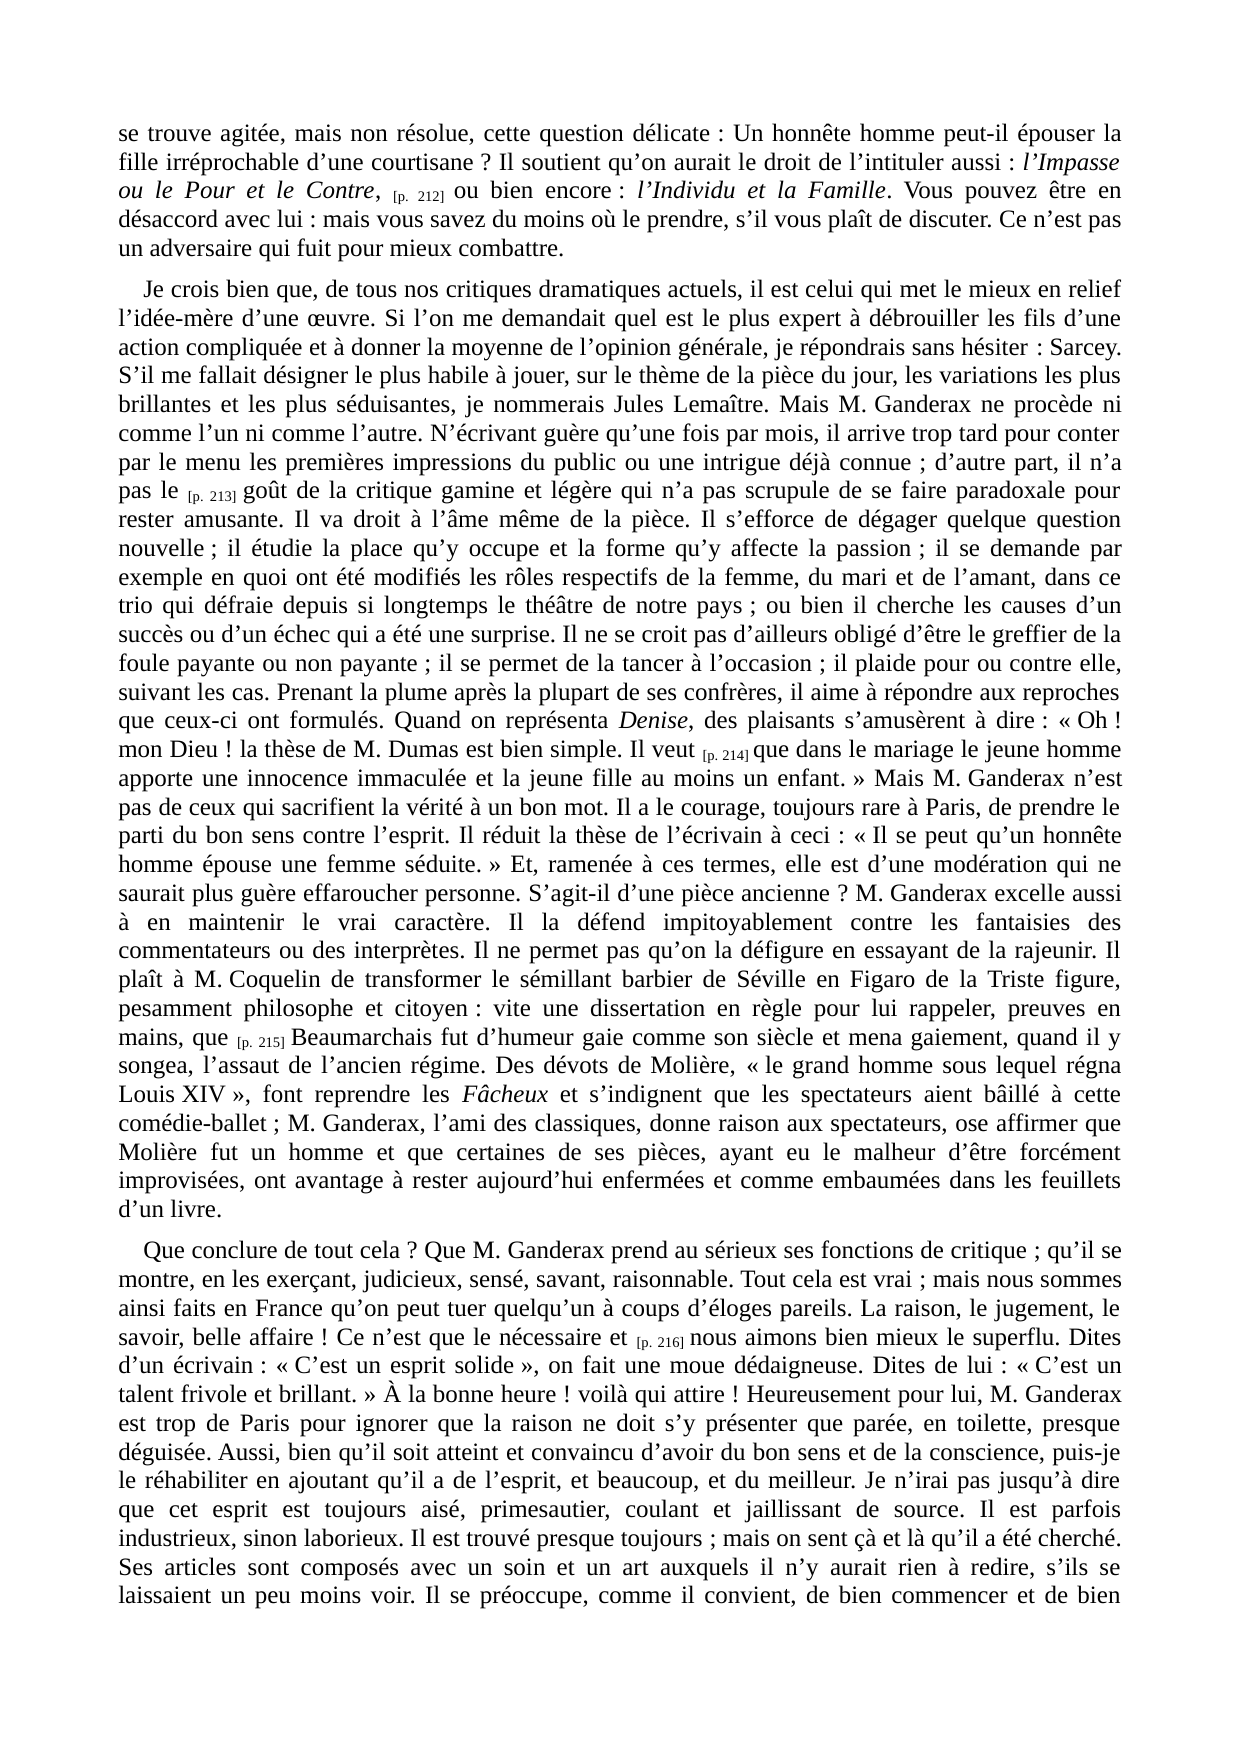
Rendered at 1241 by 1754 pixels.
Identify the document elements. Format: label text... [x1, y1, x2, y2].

text Que conclure de tout cela ? Que M. Ganderax prend au sérieux ses fonctions de critique ; qu’il se montre, en les exerçant, judicieux, sensé, savant, raisonnable. Tout cela est vrai ; mais nous sommes ainsi faits en France qu’on peut tuer quelqu’un à coups d’éloges pareils. La raison, le jugement, le savoir, belle affaire ! Ce n’est que le nécessaire et [p. 216] nous aimons bien mieux le superflu. Dites d’un écrivain : « C’est un esprit solide », on fait une moue dédaigneuse. Dites de lui : « C’est un talent frivole et brillant. » À la bonne heure ! voilà qui attire ! Heureusement pour lui, M. Ganderax est trop de Paris pour ignorer que la raison ne doit s’y présenter que parée, en toilette, presque déguisée. Aussi, bien qu’il soit atteint et convaincu d’avoir du bon sens et de la conscience, puis-je le réhabiliter en ajoutant qu’il a de l’esprit, et beaucoup, et du meilleur. Je n’irai pas jusqu’à dire que cet esprit est toujours aisé, primesautier, coulant et jaillissant de source. Il est parfois industrieux, sinon laborieux. Il est trouvé presque toujours ; mais on sent çà et là qu’il a été cherché. Ses articles sont composés avec un soin et un art auxquels il n’y aurait rien à redire, s’ils se laissaient un peu moins voir. Il se préoccupe, comme il convient, de bien commencer et de bien [118, 1236, 1122, 1609]
text se trouve agitée, mais non résolue, cette question délicate : Un honnête homme peut-il épouser la fille irréprochable d’une courtisane ? Il soutient qu’on aurait le droit de l’intituler aussi : l’Impasse ou le Pour et le Contre, [p. 212] ou bien encore : l’Individu et la Famille. Vous pouvez être en désaccord avec lui : mais vous savez du moins où le prendre, s’il vous plaît de discuter. Ce n’est pas un adversaire qui fuit pour mieux combattre. [118, 118, 1122, 262]
text Je crois bien que, de tous nos critiques dramatiques actuels, il est celui qui met le mieux en relief l’idée-mère d’une œuvre. Si l’on me demandait quel est le plus expert à débrouiller les fils d’une action compliquée et à donner la moyenne de l’opinion générale, je répondrais sans hésiter : Sarcey. S’il me fallait désigner le plus habile à jouer, sur le thème de la pièce du jour, les variations les plus brillantes et les plus séduisantes, je nommerais Jules Lemaître. Mais M. Ganderax ne procède ni comme l’un ni comme l’autre. N’écrivant guère qu’une fois par mois, il arrive trop tard pour conter par le menu les premières impressions du public ou une intrigue déjà connue ; d’autre part, il n’a pas le [p. 213] goût de la critique gamine et légère qui n’a pas scrupule de se faire paradoxale pour rester amusante. Il va droit à l’âme même de la pièce. Il s’efforce de dégager quelque question nouvelle ; il étudie la place qu’y occupe et la forme qu’y affecte la passion ; il se demande par exemple en quoi ont été modifiés les rôles respectifs de la femme, du mari et de l’amant, dans ce trio qui défraie depuis si longtemps le théâtre de notre pays ; ou bien il cherche les causes d’un succès ou d’un échec qui a été une surprise. Il ne se croit pas d’ailleurs obligé d’être le greffier de la foule payante ou non payante ; il se permet de la tancer à l’occasion ; il plaide pour ou contre elle, suivant les cas. Prenant la plume après la plupart de ses confrères, il aime à répondre aux reproches que ceux-ci ont formulés. Quand on représenta Denise, des plaisants s’amusèrent à dire : « Oh ! mon Dieu ! la thèse de M. Dumas est bien simple. Il veut [p. 214] que dans le mariage le jeune homme apporte une innocence immaculée et la jeune fille au moins un enfant. » Mais M. Ganderax n’est pas de ceux qui sacrifient la vérité à un bon mot. Il a le courage, toujours rare à Paris, de prendre le parti du bon sens contre l’esprit. Il réduit la thèse de l’écrivain à ceci : « Il se peut qu’un honnête homme épouse une femme séduite. » Et, ramenée à ces termes, elle est d’une modération qui ne saurait plus guère effaroucher personne. S’agit-il d’une pièce ancienne ? M. Ganderax excelle aussi à en maintenir le vrai caractère. Il la défend impitoyablement contre les fantaisies des commentateurs ou des interprètes. Il ne permet pas qu’on la défigure en essayant de la rajeunir. Il plaît à M. Coquelin de transformer le sémillant barbier de Séville en Figaro de la Triste figure, pesamment philosophe et citoyen : vite une dissertation en règle pour lui rappeler, preuves en mains, que [p. 215] Beaumarchais fut d’humeur gaie comme son siècle et mena gaiement, quand il y songea, l’assaut de l’ancien régime. Des dévots de Molière, « le grand homme sous lequel régna Louis XIV », font reprendre les Fâcheux et s’indignent que les spectateurs aient bâillé à cette comédie-ballet ; M. Ganderax, l’ami des classiques, donne raison aux spectateurs, ose affirmer que Molière fut un homme et que certaines de ses pièces, ayant eu le malheur d’être forcément improvisées, ont avantage à rester aujourd’hui enfermées et comme embaumées dans les feuillets d’un livre. [118, 274, 1122, 1223]
